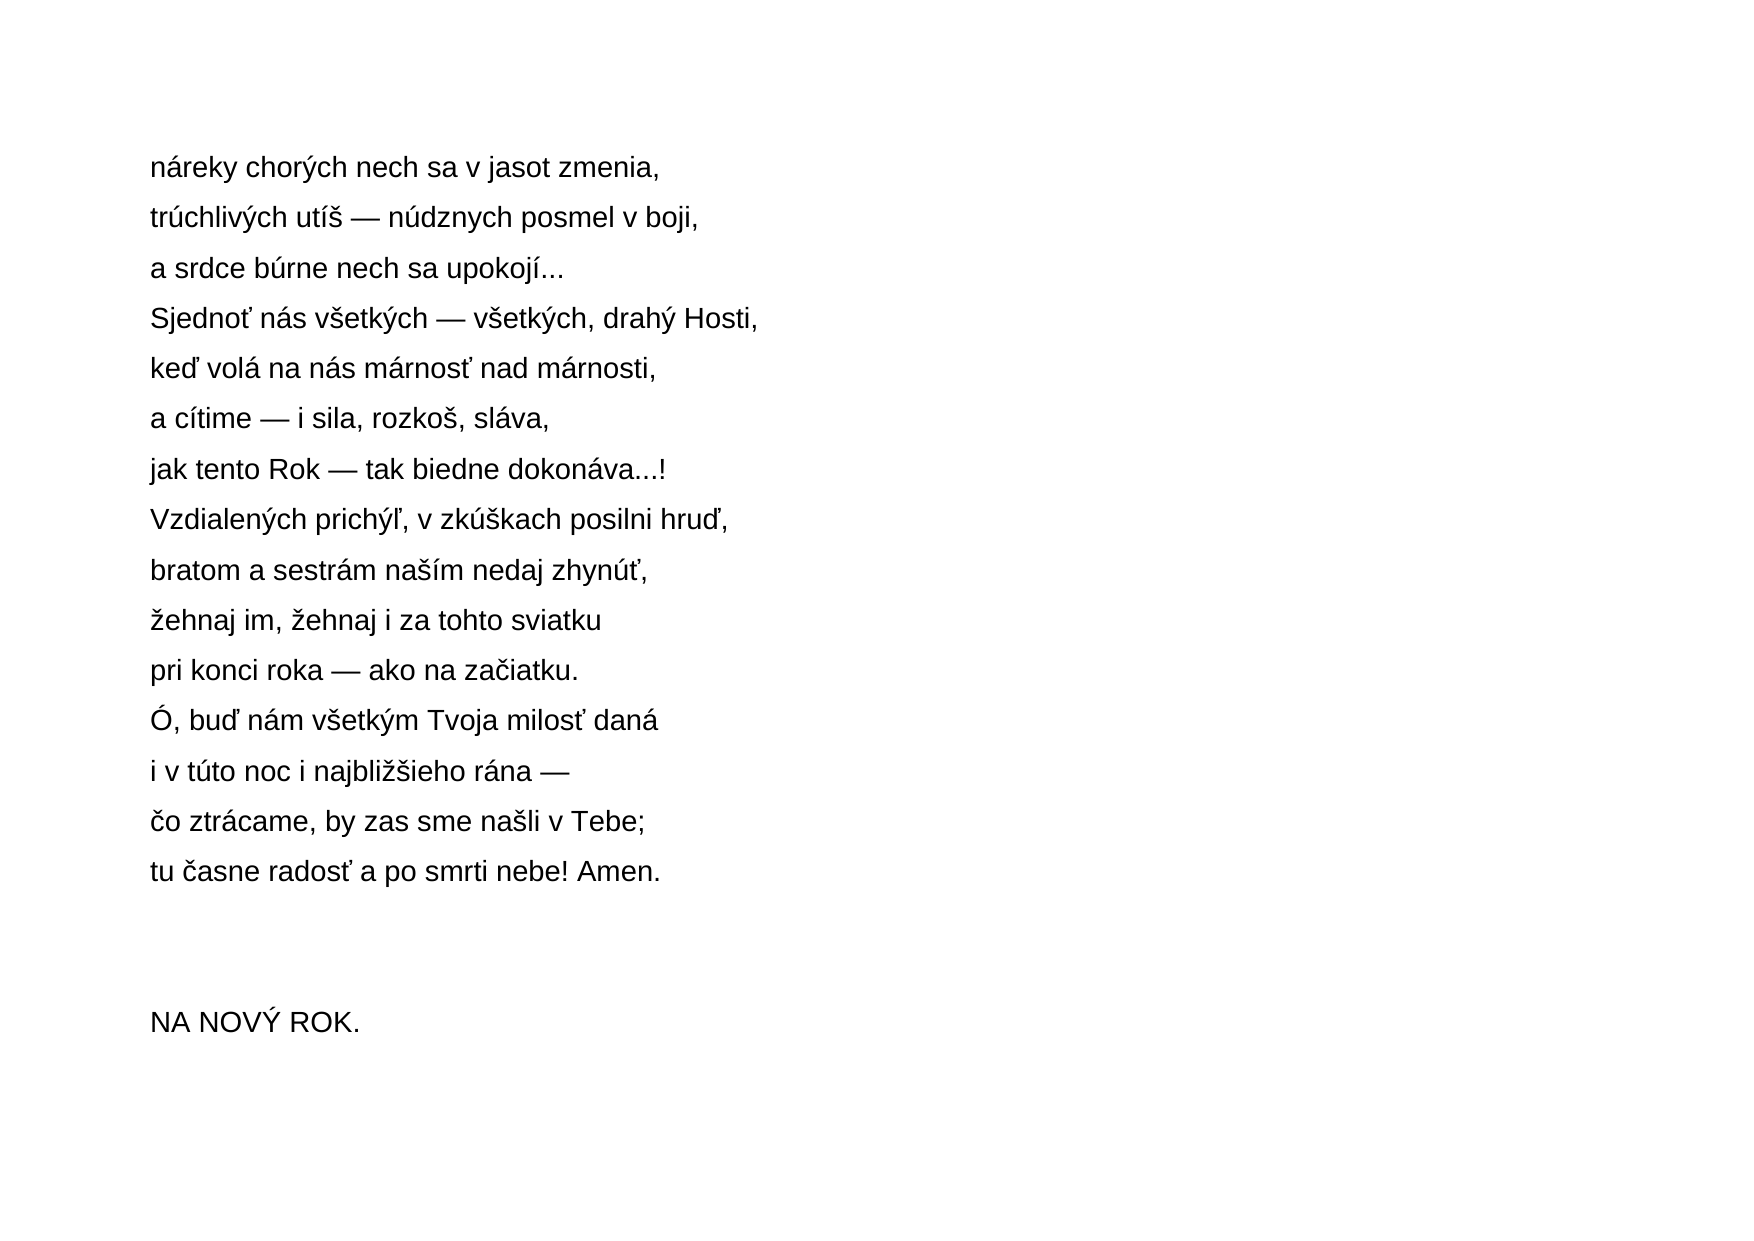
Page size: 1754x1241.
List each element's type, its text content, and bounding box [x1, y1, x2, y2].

text a srdce búrne nech sa upokojí... [150, 251, 1243, 284]
text keď volá na nás márnosť nad márnosti, [150, 351, 1243, 385]
text čo ztrácame, by zas sme našli v Tebe; [150, 804, 1243, 838]
text i v túto noc i najbližšieho rána — [150, 754, 1243, 787]
text Sjednoť nás všetkých — všetkých, drahý Hosti, [150, 301, 1243, 334]
subtitle NA NOVÝ ROK. [150, 1005, 1243, 1039]
text náreky chorých nech sa v jasot zmenia, [150, 150, 1243, 183]
text jak tento Rok — tak biedne dokonáva...! [150, 452, 1243, 485]
text Vzdialených prichýľ, v zkúškach posilni hruď, [150, 502, 1243, 536]
text žehnaj im, žehnaj i za tohto sviatku [150, 603, 1243, 636]
text trúchlivých utíš — núdznych posmel v boji, [150, 200, 1243, 234]
text a cítime — i sila, rozkoš, sláva, [150, 402, 1243, 435]
text bratom a sestrám naším nedaj zhynúť, [150, 552, 1243, 586]
text tu časne radosť a po smrti nebe! Amen. [150, 854, 1243, 888]
text pri konci roka — ako na začiatku. [150, 653, 1243, 687]
text Ó, buď nám všetkým Tvoja milosť daná [150, 703, 1243, 737]
